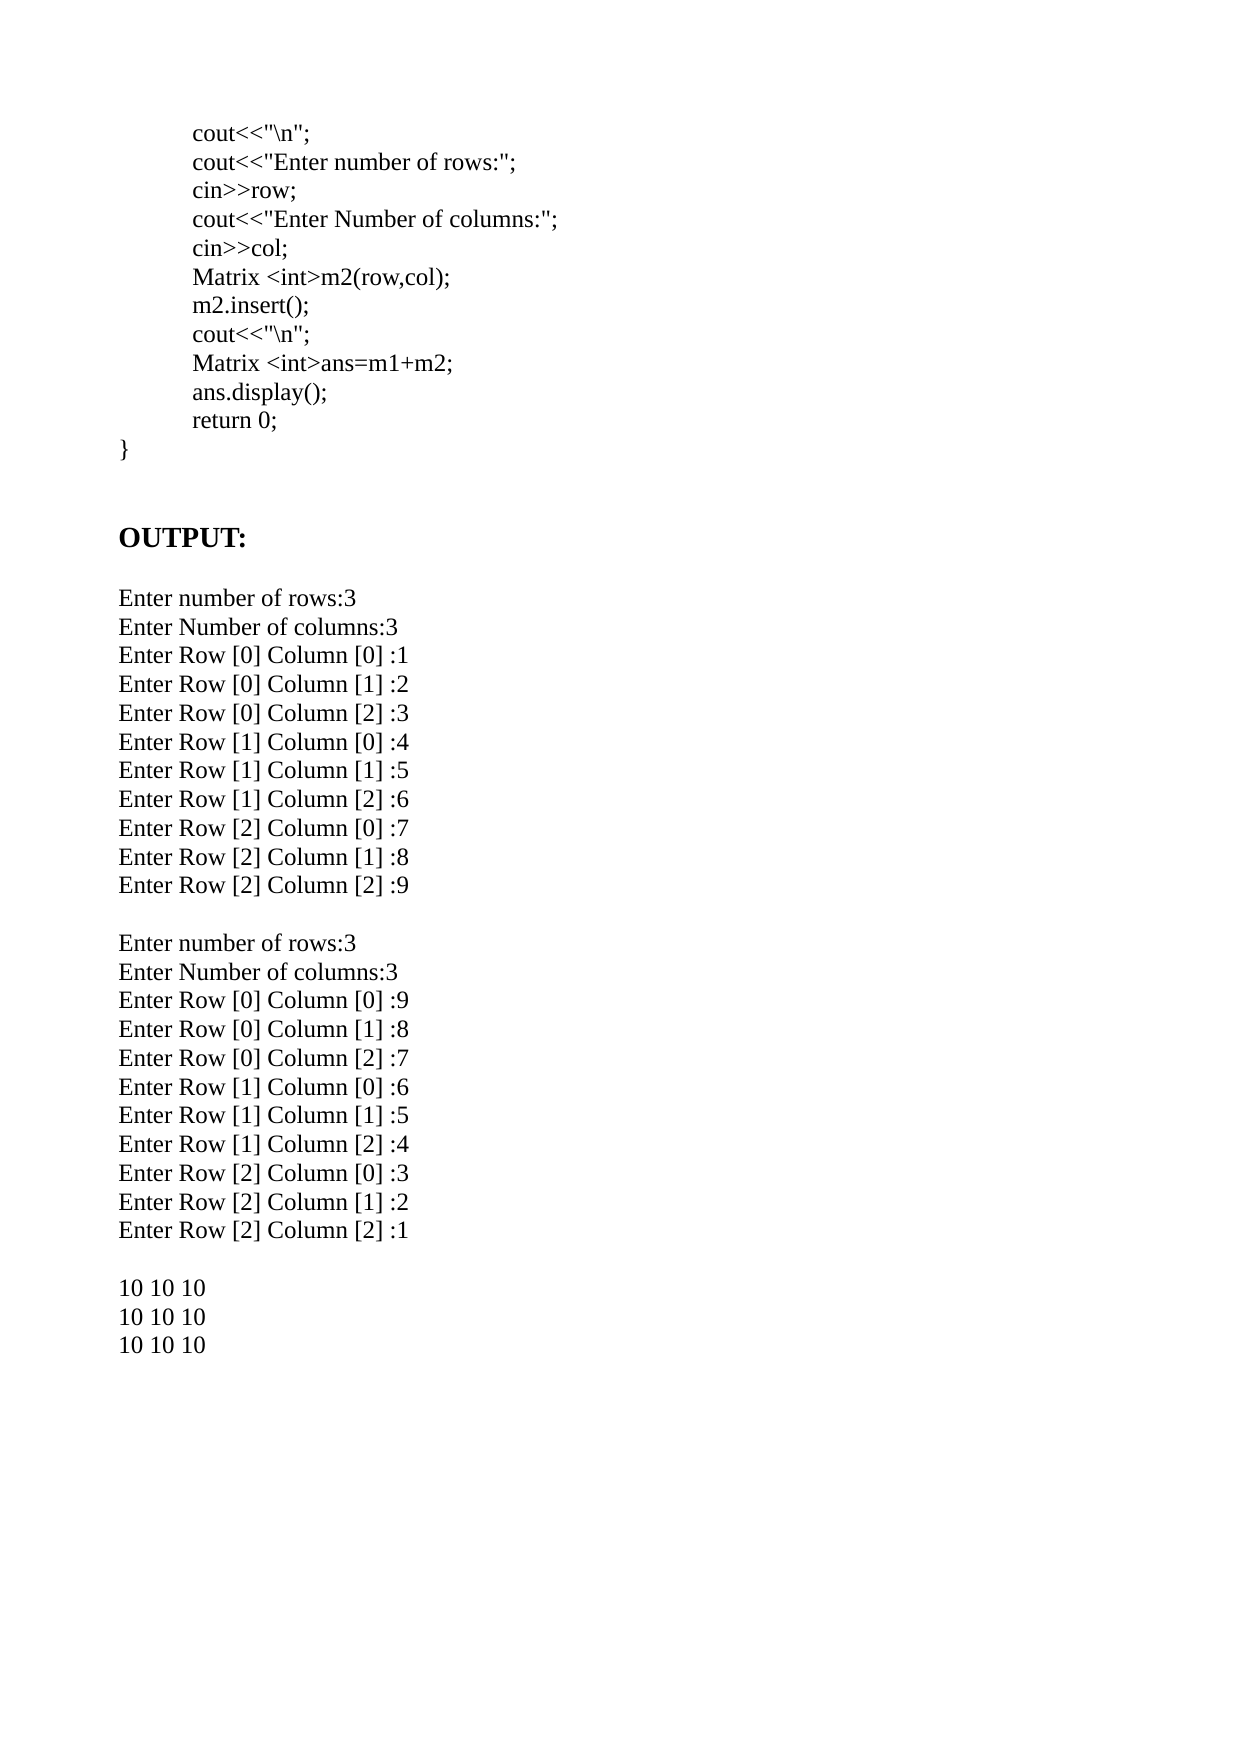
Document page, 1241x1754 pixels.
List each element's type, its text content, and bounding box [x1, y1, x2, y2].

text ans.display(); [118, 377, 1122, 406]
text Matrix <int>ans=m1+m2; [118, 348, 1122, 377]
text Enter Row [2] Column [2] :9 [118, 870, 1122, 899]
text Enter Row [1] Column [1] :5 [118, 1100, 1122, 1129]
text cout<<"Enter number of rows:"; [118, 147, 1122, 176]
text Enter Row [2] Column [0] :3 [118, 1158, 1122, 1187]
text Enter Row [0] Column [1] :2 [118, 669, 1122, 698]
text cin>>row; [118, 176, 1122, 204]
text Enter Row [1] Column [2] :4 [118, 1129, 1122, 1158]
text Enter Row [0] Column [1] :8 [118, 1014, 1122, 1043]
text Enter Row [2] Column [1] :2 [118, 1187, 1122, 1215]
text return 0; [118, 406, 1122, 434]
text Matrix <int>m2(row,col); [118, 262, 1122, 291]
text Enter Row [1] Column [0] :4 [118, 727, 1122, 755]
text Enter Row [0] Column [2] :7 [118, 1043, 1122, 1072]
text Enter Row [0] Column [2] :3 [118, 698, 1122, 727]
text 10 10 10 [118, 1273, 1122, 1302]
text Enter number of rows:3 [118, 928, 1122, 957]
text 10 10 10 [118, 1330, 1122, 1359]
text cout<<"\n"; [118, 118, 1122, 147]
text Enter Row [1] Column [1] :5 [118, 755, 1122, 784]
text Enter Row [2] Column [1] :8 [118, 842, 1122, 870]
text OUTPUT: [118, 521, 1122, 554]
text Enter Row [1] Column [0] :6 [118, 1072, 1122, 1100]
text cout<<"Enter Number of columns:"; [118, 204, 1122, 233]
text Enter Number of columns:3 [118, 957, 1122, 985]
text Enter Row [2] Column [0] :7 [118, 813, 1122, 842]
text Enter Number of columns:3 [118, 612, 1122, 640]
text Enter number of rows:3 [118, 583, 1122, 612]
text cin>>col; [118, 233, 1122, 262]
text Enter Row [0] Column [0] :1 [118, 640, 1122, 669]
text Enter Row [0] Column [0] :9 [118, 985, 1122, 1014]
text cout<<"\n"; [118, 319, 1122, 348]
text Enter Row [2] Column [2] :1 [118, 1215, 1122, 1244]
text } [118, 434, 1122, 463]
text 10 10 10 [118, 1302, 1122, 1330]
text Enter Row [1] Column [2] :6 [118, 784, 1122, 813]
text m2.insert(); [118, 291, 1122, 319]
